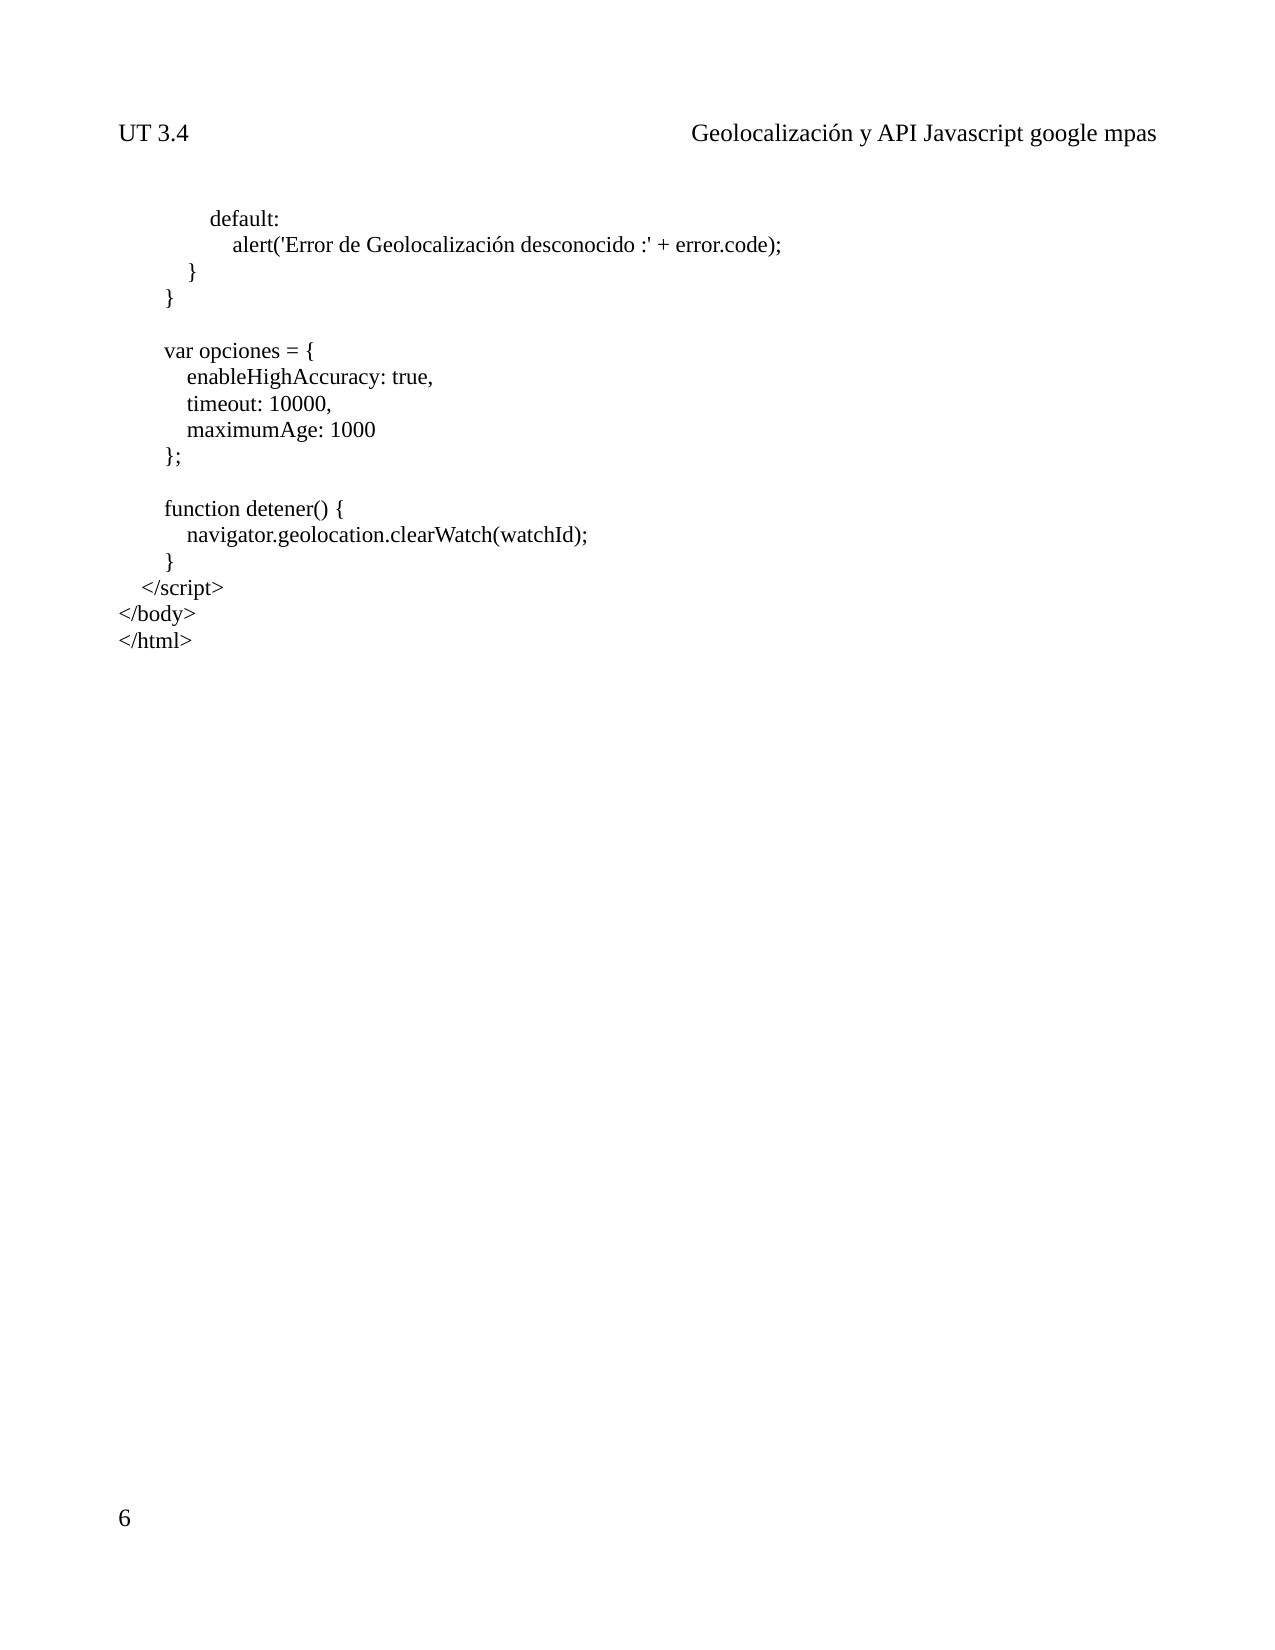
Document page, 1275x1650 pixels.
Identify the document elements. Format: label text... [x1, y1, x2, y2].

text } [118, 258, 1157, 284]
text var opciones = { [118, 337, 1157, 363]
text alert('Error de Geolocalización desconocido :' + error.code); [118, 231, 1157, 258]
text } [118, 548, 1157, 574]
text } [118, 284, 1157, 311]
text navigator.geolocation.clearWatch(watchId); [118, 521, 1157, 548]
text maximumAge: 1000 [118, 416, 1157, 442]
text </html> [118, 627, 1157, 653]
text enableHighAccuracy: true, [118, 363, 1157, 389]
text function detener() { [118, 495, 1157, 521]
text default: [118, 205, 1157, 231]
text timeout: 10000, [118, 389, 1157, 416]
text </script> [118, 574, 1157, 600]
text }; [118, 442, 1157, 469]
text </body> [118, 600, 1157, 627]
